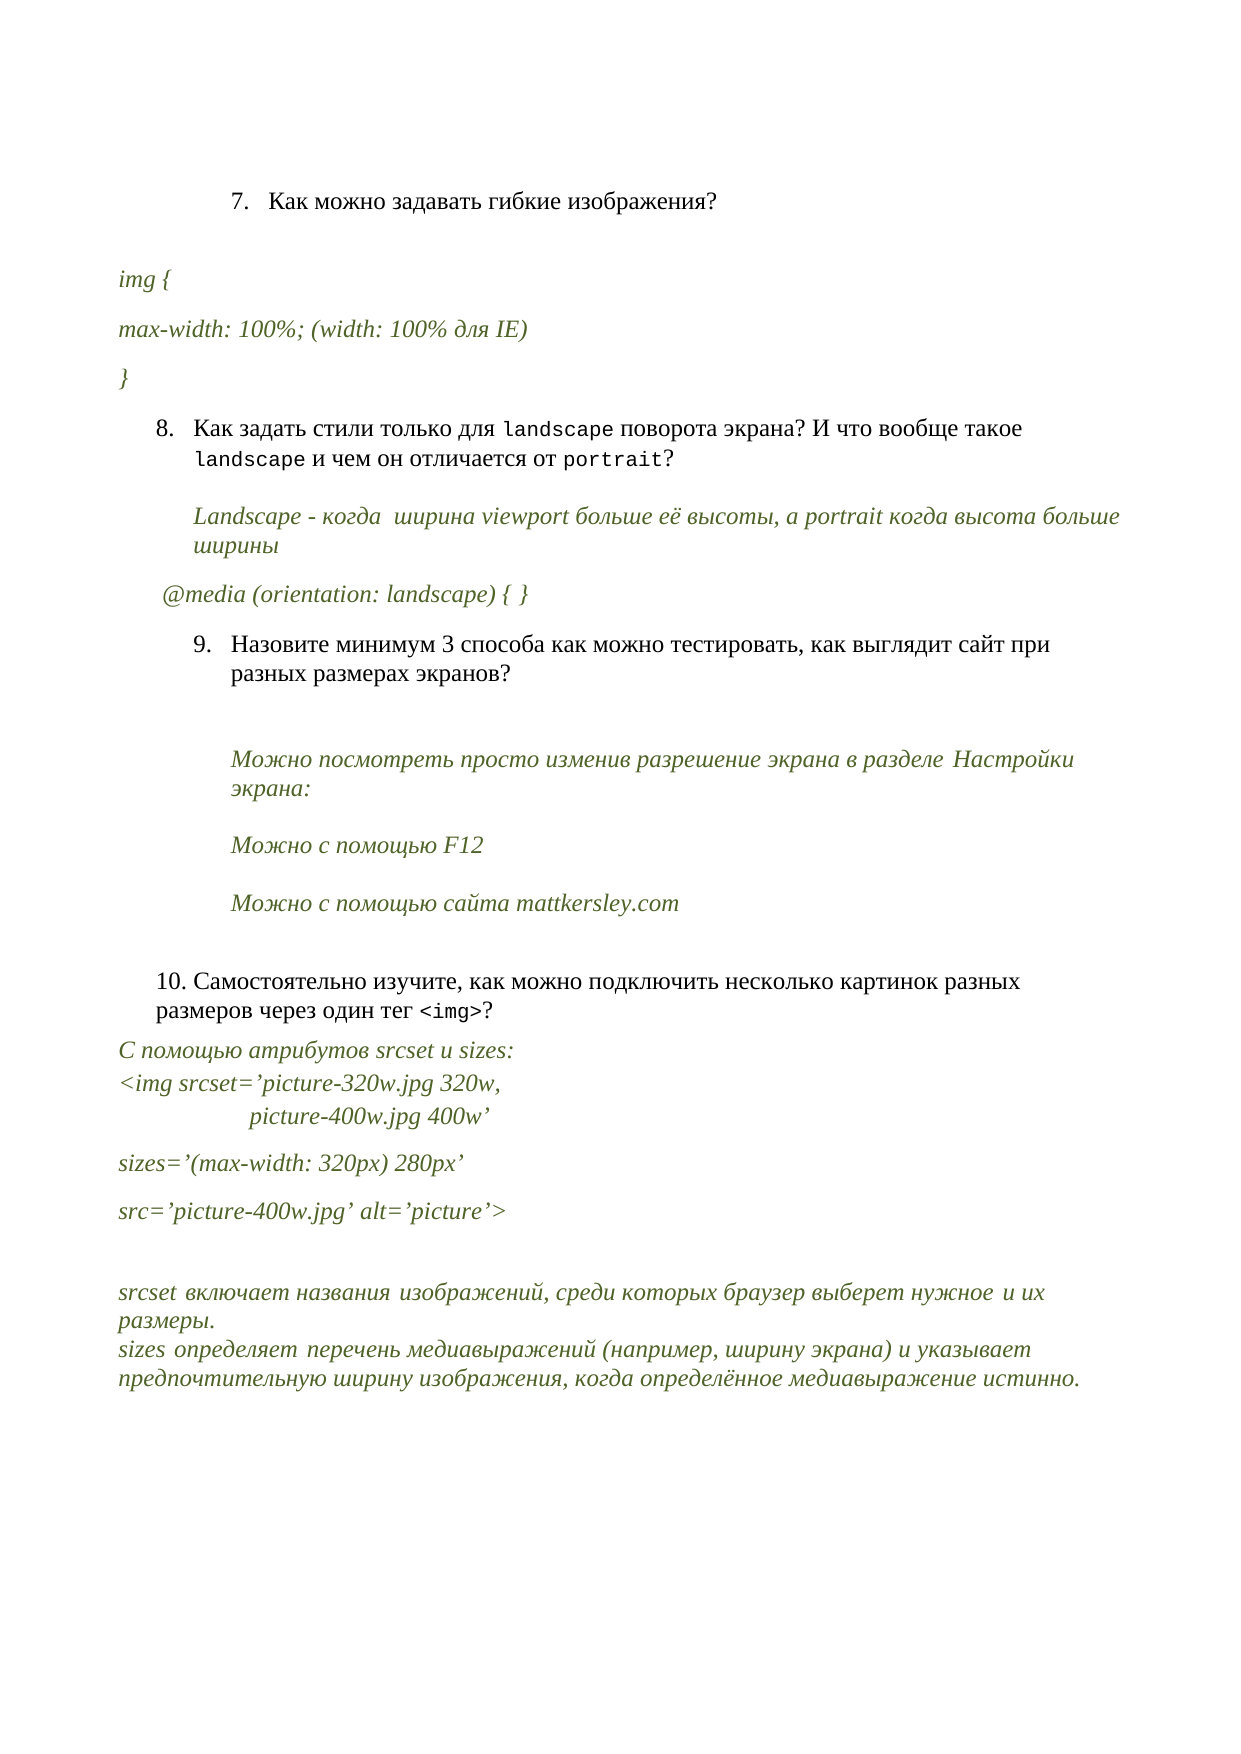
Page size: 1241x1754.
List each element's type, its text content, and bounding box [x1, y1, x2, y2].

list Как можно задавать гибкие изображения? [231, 186, 1122, 215]
text max-width: 100%; (width: 100% для IE) [118, 314, 1122, 343]
text sizes=’(max-width: 320px) 280px’ [118, 1148, 1122, 1177]
text } [118, 363, 1122, 392]
text sizes определяет перечень медиавыражений (например, ширину экрана) и указывает предпочтительную ширину изображения, когда определённое медиавыражение истинно. [118, 1334, 1122, 1392]
text img { [118, 236, 1122, 293]
text @media (orientation: landscape) { } [156, 579, 1122, 608]
text src=’picture-400w.jpg’ alt=’picture’> [118, 1196, 1122, 1258]
text С помощью атрибутов srcset и sizes: <img srcset=’picture-320w.jpg 320w, picture-400w.jpg 400w’ [118, 1035, 1122, 1129]
text srcset включает названия изображений, среди которых браузер выберет нужное и их размеры. [118, 1277, 1122, 1334]
list Как задать стили только для landscape поворота экрана? И что вообще такое landscape и чем он отличается от portrait? Landscape - когда ширина viewport больше её высоты, а portrait когда высота больше ширины [156, 413, 1122, 558]
list Назовите минимум 3 способа как можно тестировать, как выглядит сайт при разных размерах экранов? Можно посмотреть просто изменив разрешение экрана в разделе Настройки экрана: Можно с помощью F12 Можно с помощью сайта mattkersley.com [193, 629, 1122, 916]
text 10. Самостоятельно изучите, как можно подключить несколько картинок разных размеров через один тег <img>? [156, 937, 1122, 1024]
